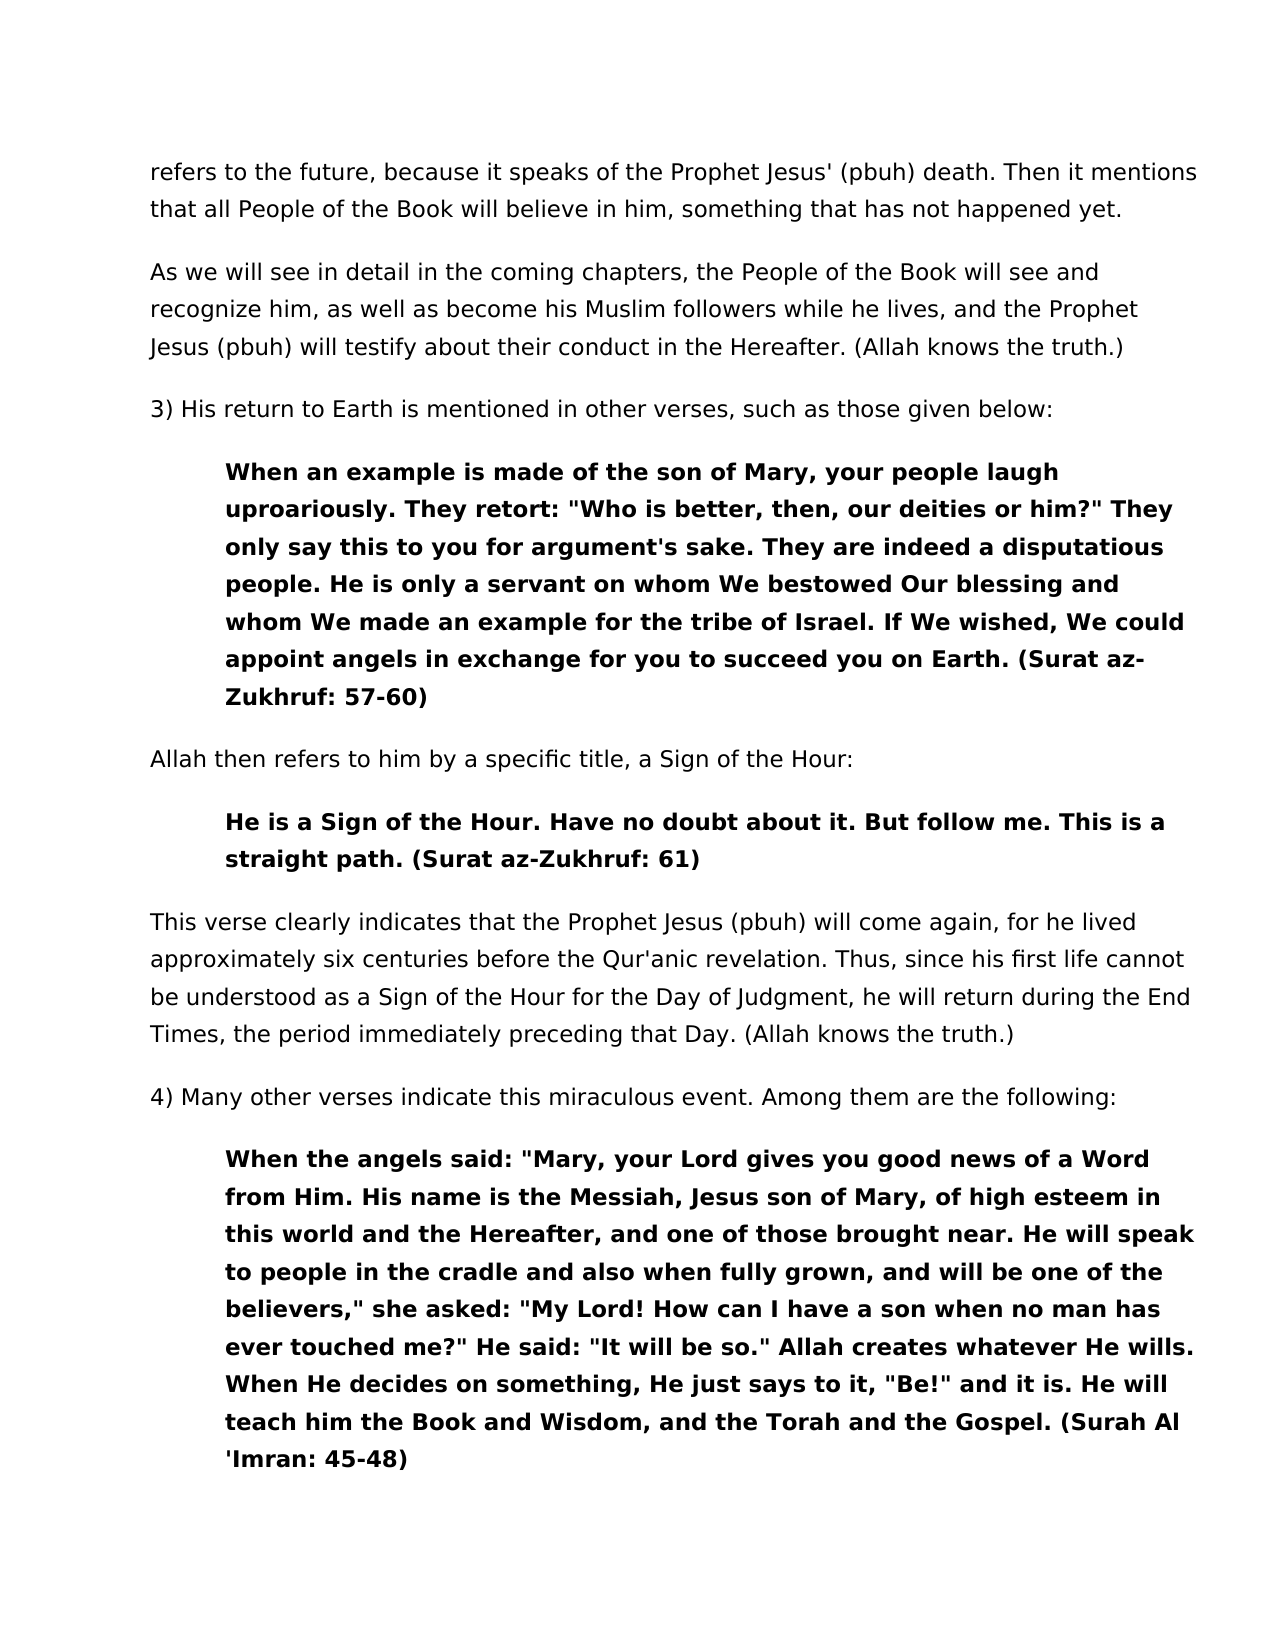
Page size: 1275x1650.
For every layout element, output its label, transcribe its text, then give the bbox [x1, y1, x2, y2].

text As we will see in detail in the coming chapters, the People of the Book will see and recognize him, as well as become his Muslim followers while he lives, and the Prophet Jesus (pbuh) will testify about their conduct in the Hereafter. (Allah knows the truth.) [150, 250, 1200, 362]
text refers to the future, because it speaks of the Prophet Jesus' (pbuh) death. Then it mentions that all People of the Book will believe in him, something that has not happened yet. [150, 150, 1200, 225]
text This verse clearly indicates that the Prophet Jesus (pbuh) will come again, for he lived approximately six centuries before the Qur'anic revelation. Thus, since his first life cannot be understood as a Sign of the Hour for the Day of Judgment, he will return during the End Times, the period immediately preceding that Day. (Allah knows the truth.) [150, 900, 1200, 1050]
text 4) Many other verses indicate this miraculous event. Among them are the following: [150, 1075, 1200, 1112]
text 3) His return to Earth is mentioned in other verses, such as those given below: [150, 387, 1200, 425]
text Allah then refers to him by a specific title, a Sign of the Hour: [150, 737, 1200, 775]
text When an example is made of the son of Mary, your people laugh uproariously. They retort: "Who is better, then, our deities or him?" They only say this to you for argument's sake. They are indeed a disputatious people. He is only a servant on whom We bestowed Our blessing and whom We made an example for the tribe of Israel. If We wished, We could appoint angels in exchange for you to succeed you on Earth. (Surat az-Zukhruf: 57-60) [225, 450, 1200, 712]
text He is a Sign of the Hour. Have no doubt about it. But follow me. This is a straight path. (Surat az-Zukhruf: 61) [225, 800, 1200, 875]
text When the angels said: "Mary, your Lord gives you good news of a Word from Him. His name is the Messiah, Jesus son of Mary, of high esteem in this world and the Hereafter, and one of those brought near. He will speak to people in the cradle and also when fully grown, and will be one of the believers," she asked: "My Lord! How can I have a son when no man has ever touched me?" He said: "It will be so." Allah creates whatever He wills. When He decides on something, He just says to it, "Be!" and it is. He will teach him the Book and Wisdom, and the Torah and the Gospel. (Surah Al 'Imran: 45-48) [225, 1137, 1200, 1475]
